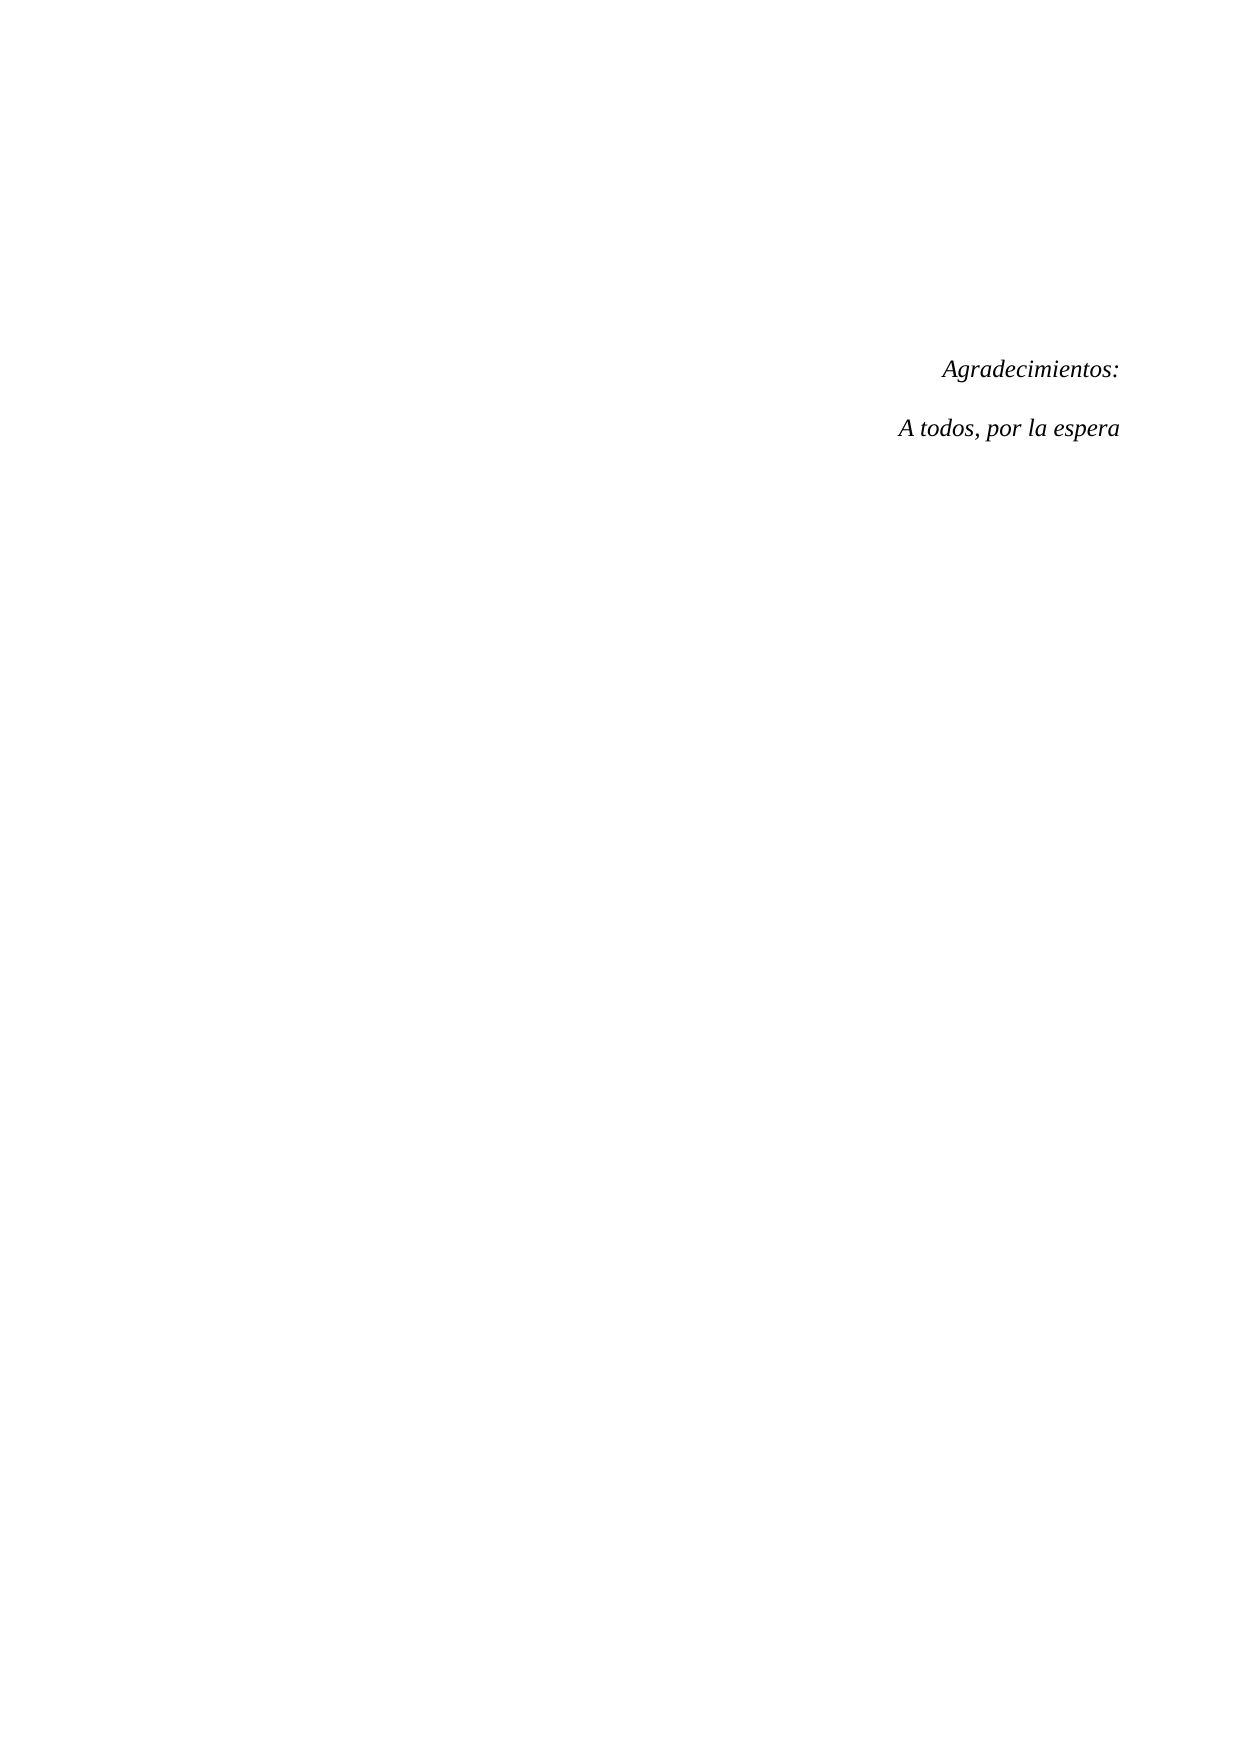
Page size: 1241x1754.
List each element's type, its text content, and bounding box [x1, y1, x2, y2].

text Agradecimientos: [118, 355, 1122, 383]
text A todos, por la espera [118, 414, 1122, 442]
